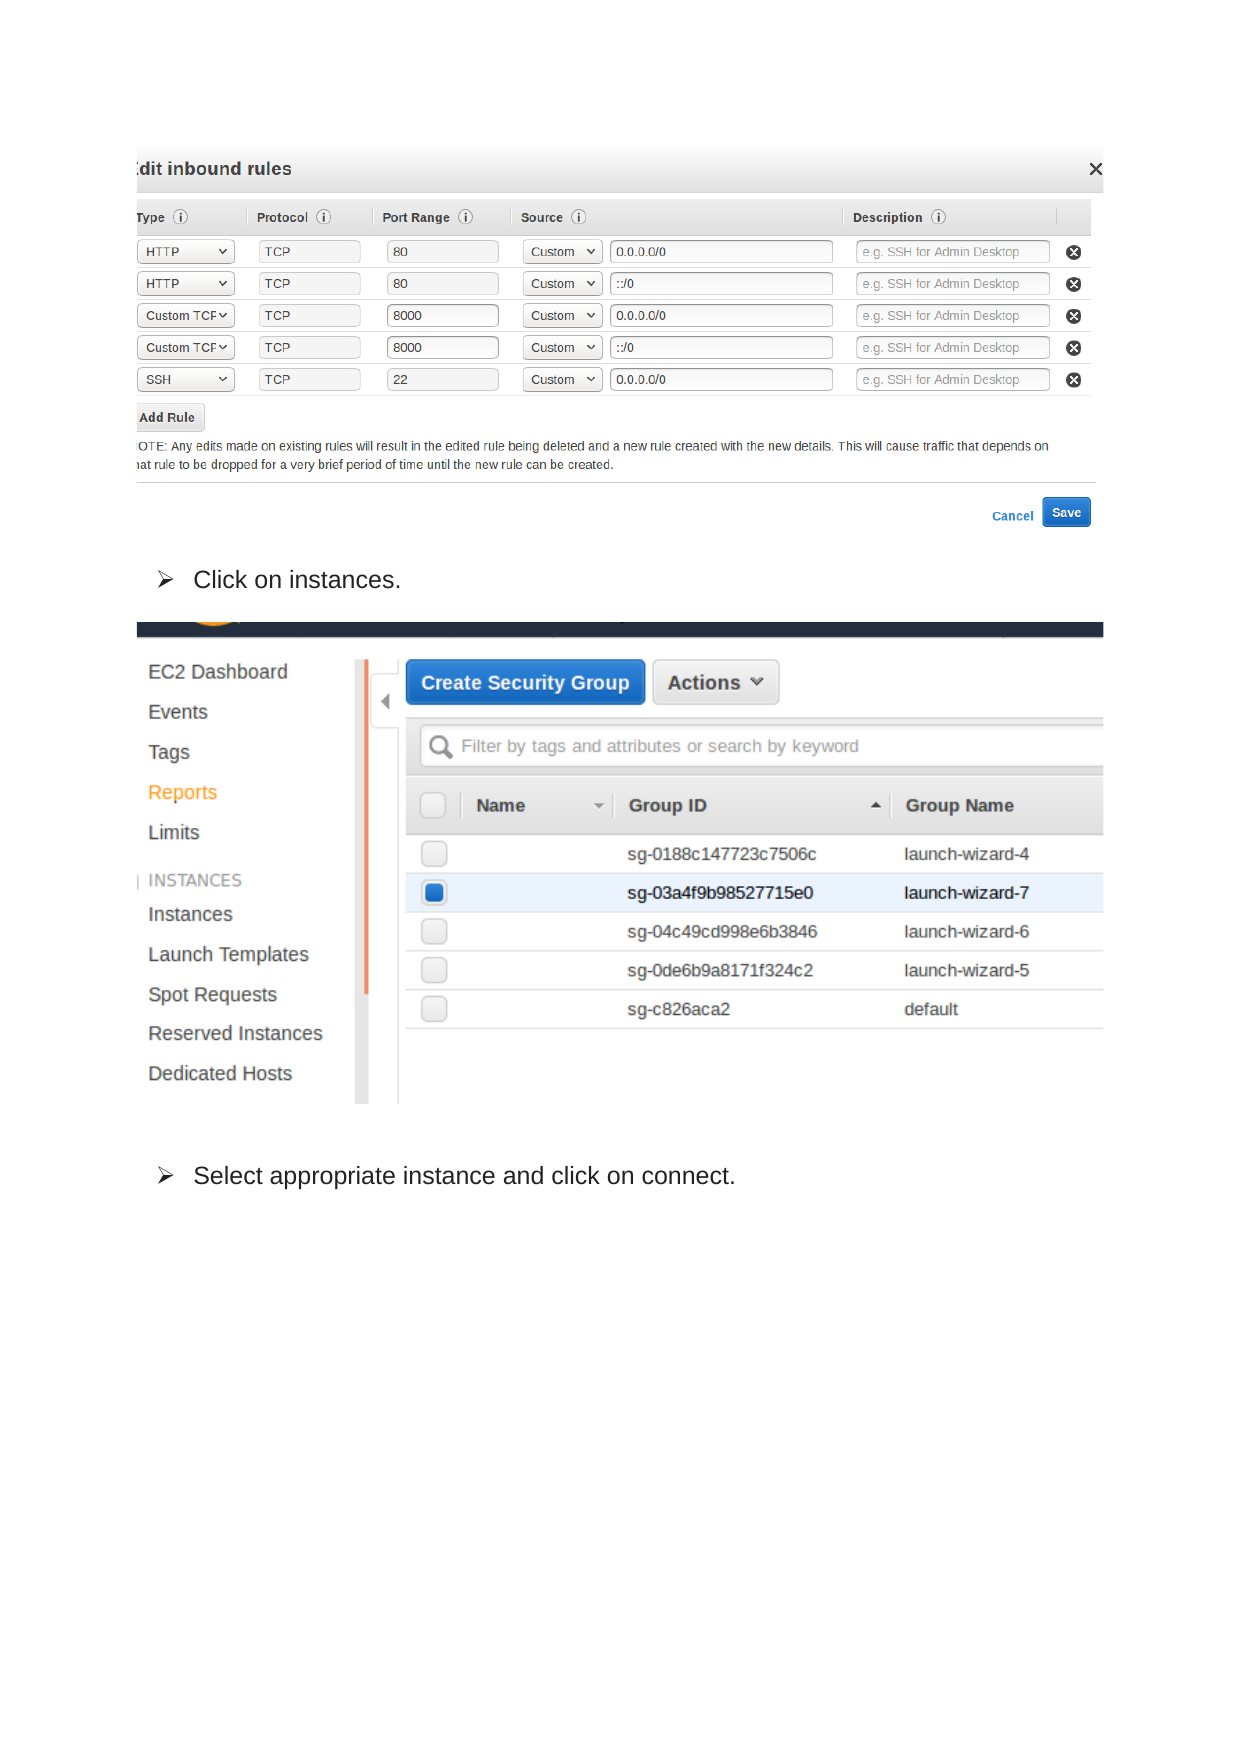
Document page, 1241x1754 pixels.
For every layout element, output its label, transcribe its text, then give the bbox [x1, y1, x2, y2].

list Click on instances. [156, 564, 1122, 593]
list Select appropriate instance and click on connect. [156, 1161, 1122, 1190]
picture [136, 146, 1104, 536]
picture [136, 622, 1104, 1104]
